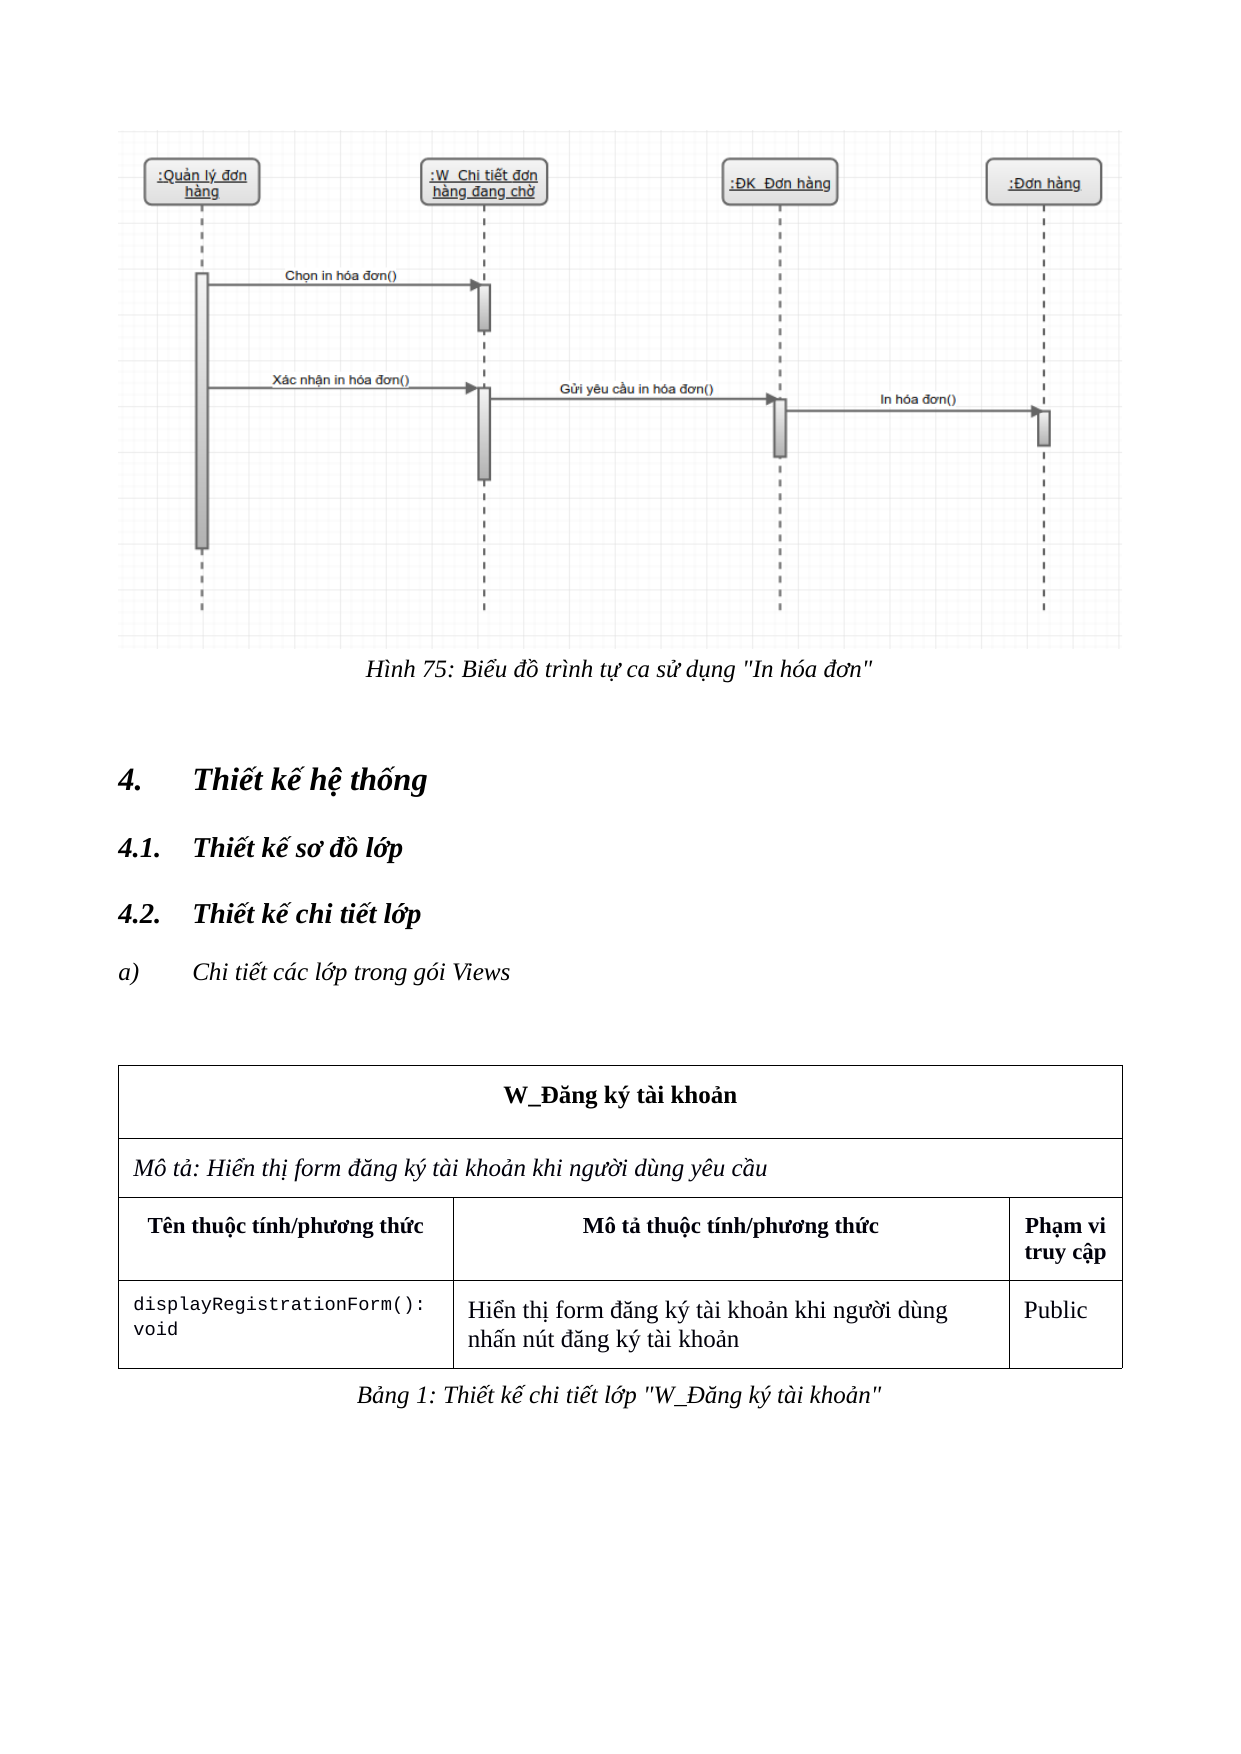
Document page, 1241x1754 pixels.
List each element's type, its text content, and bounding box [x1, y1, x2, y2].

table_cell Mô tả: Hiển thị form đăng ký tài khoản khi người dùng yêu cầu [119, 1139, 1122, 1197]
text Hình 75: Biểu đồ trình tự ca sử dụng "In hóa đơn" [118, 649, 1122, 683]
picture [118, 130, 1123, 649]
table_cell Phạm vi truy cập [1010, 1198, 1122, 1280]
subtitle Chi tiết các lớp trong gói Views [118, 957, 1122, 986]
subtitle Thiết kế sơ đồ lớp [118, 830, 1122, 863]
table_header W_Đăng ký tài khoản [119, 1066, 1122, 1138]
table_cell Tên thuộc tính/phương thức [119, 1198, 453, 1280]
subtitle Thiết kế chi tiết lớp [118, 897, 1122, 930]
table_cell Mô tả thuộc tính/phương thức [454, 1198, 1009, 1280]
table_cell displayRegistrationForm(): void [119, 1281, 453, 1367]
table_cell Public [1010, 1281, 1122, 1367]
table_cell Hiển thị form đăng ký tài khoản khi người dùng nhấn nút đăng ký tài khoản [454, 1281, 1009, 1367]
text Bảng 1: Thiết kế chi tiết lớp "W_Đăng ký tài khoản" [118, 1380, 1122, 1409]
subtitle Thiết kế hệ thống [118, 759, 1122, 797]
